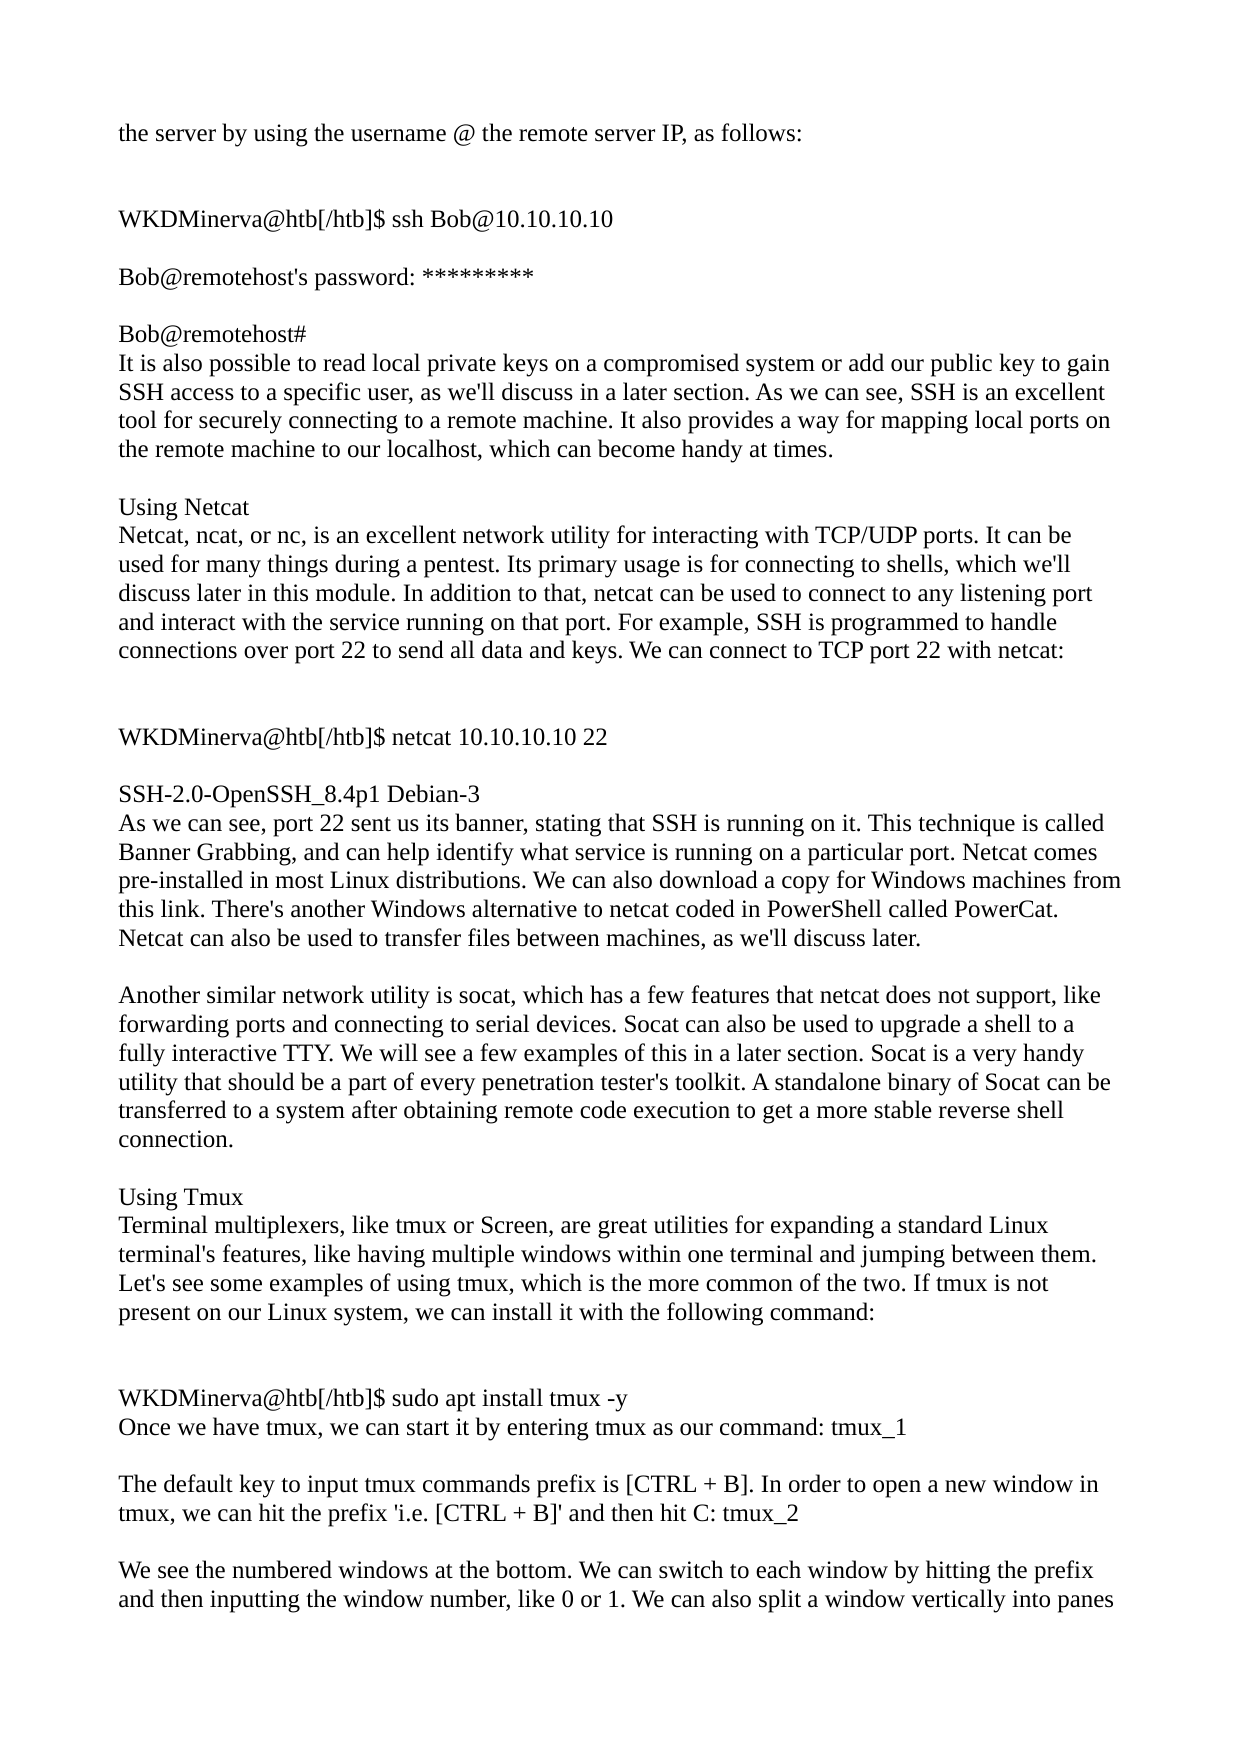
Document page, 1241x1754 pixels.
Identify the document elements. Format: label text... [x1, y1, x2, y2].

text It is also possible to read local private keys on a compromised system or add our public key to gain SSH access to a specific user, as we'll discuss in a later section. As we can see, SSH is an excellent tool for securely connecting to a remote machine. It also provides a way for mapping local ports on the remote machine to our localhost, which can become handy at times. [118, 348, 1122, 463]
text Bob@remotehost# [118, 319, 1122, 348]
text The default key to input tmux commands prefix is [CTRL + B]. In order to open a new window in tmux, we can hit the prefix 'i.e. [CTRL + B]' and then hit C: tmux_2 [118, 1469, 1122, 1527]
text Netcat, ncat, or nc, is an excellent network utility for interacting with TCP/UDP ports. It can be used for many things during a pentest. Its primary usage is for connecting to shells, which we'll discuss later in this module. In addition to that, netcat can be used to connect to any listening port and interact with the service running on that port. For example, SSH is programmed to handle connections over port 22 to send all data and keys. We can connect to TCP port 22 with netcat: [118, 521, 1122, 664]
text WKDMinerva@htb[/htb]$ ssh Bob@10.10.10.10 [118, 204, 1122, 233]
text Terminal multiplexers, like tmux or Screen, are great utilities for expanding a standard Linux terminal's features, like having multiple windows within one terminal and jumping between them. Let's see some examples of using tmux, which is the more common of the two. If tmux is not present on our Linux system, we can install it with the following command: [118, 1211, 1122, 1326]
text WKDMinerva@htb[/htb]$ sudo apt install tmux -y [118, 1383, 1122, 1412]
text SSH-2.0-OpenSSH_8.4p1 Debian-3 [118, 779, 1122, 808]
text Once we have tmux, we can start it by entering tmux as our command: tmux_1 [118, 1412, 1122, 1441]
text WKDMinerva@htb[/htb]$ netcat 10.10.10.10 22 [118, 722, 1122, 751]
text As we can see, port 22 sent us its banner, stating that SSH is running on it. This technique is called Banner Grabbing, and can help identify what service is running on a particular port. Netcat comes pre-installed in most Linux distributions. We can also download a copy for Windows machines from this link. There's another Windows alternative to netcat coded in PowerShell called PowerCat. Netcat can also be used to transfer files between machines, as we'll discuss later. [118, 808, 1122, 952]
text Using Netcat [118, 492, 1122, 521]
text Using Tmux [118, 1182, 1122, 1211]
text Bob@remotehost's password: ********* [118, 262, 1122, 291]
text Another similar network utility is socat, which has a few features that netcat does not support, like forwarding ports and connecting to serial devices. Socat can also be used to upgrade a shell to a fully interactive TTY. We will see a few examples of this in a later section. Socat is a very handy utility that should be a part of every penetration tester's toolkit. A standalone binary of Socat can be transferred to a system after obtaining remote code execution to get a more stable reverse shell connection. [118, 981, 1122, 1153]
text the server by using the username @ the remote server IP, as follows: [118, 118, 1122, 147]
text We see the numbered windows at the bottom. We can switch to each window by hitting the prefix and then inputting the window number, like 0 or 1. We can also split a window vertically into panes [118, 1556, 1122, 1613]
